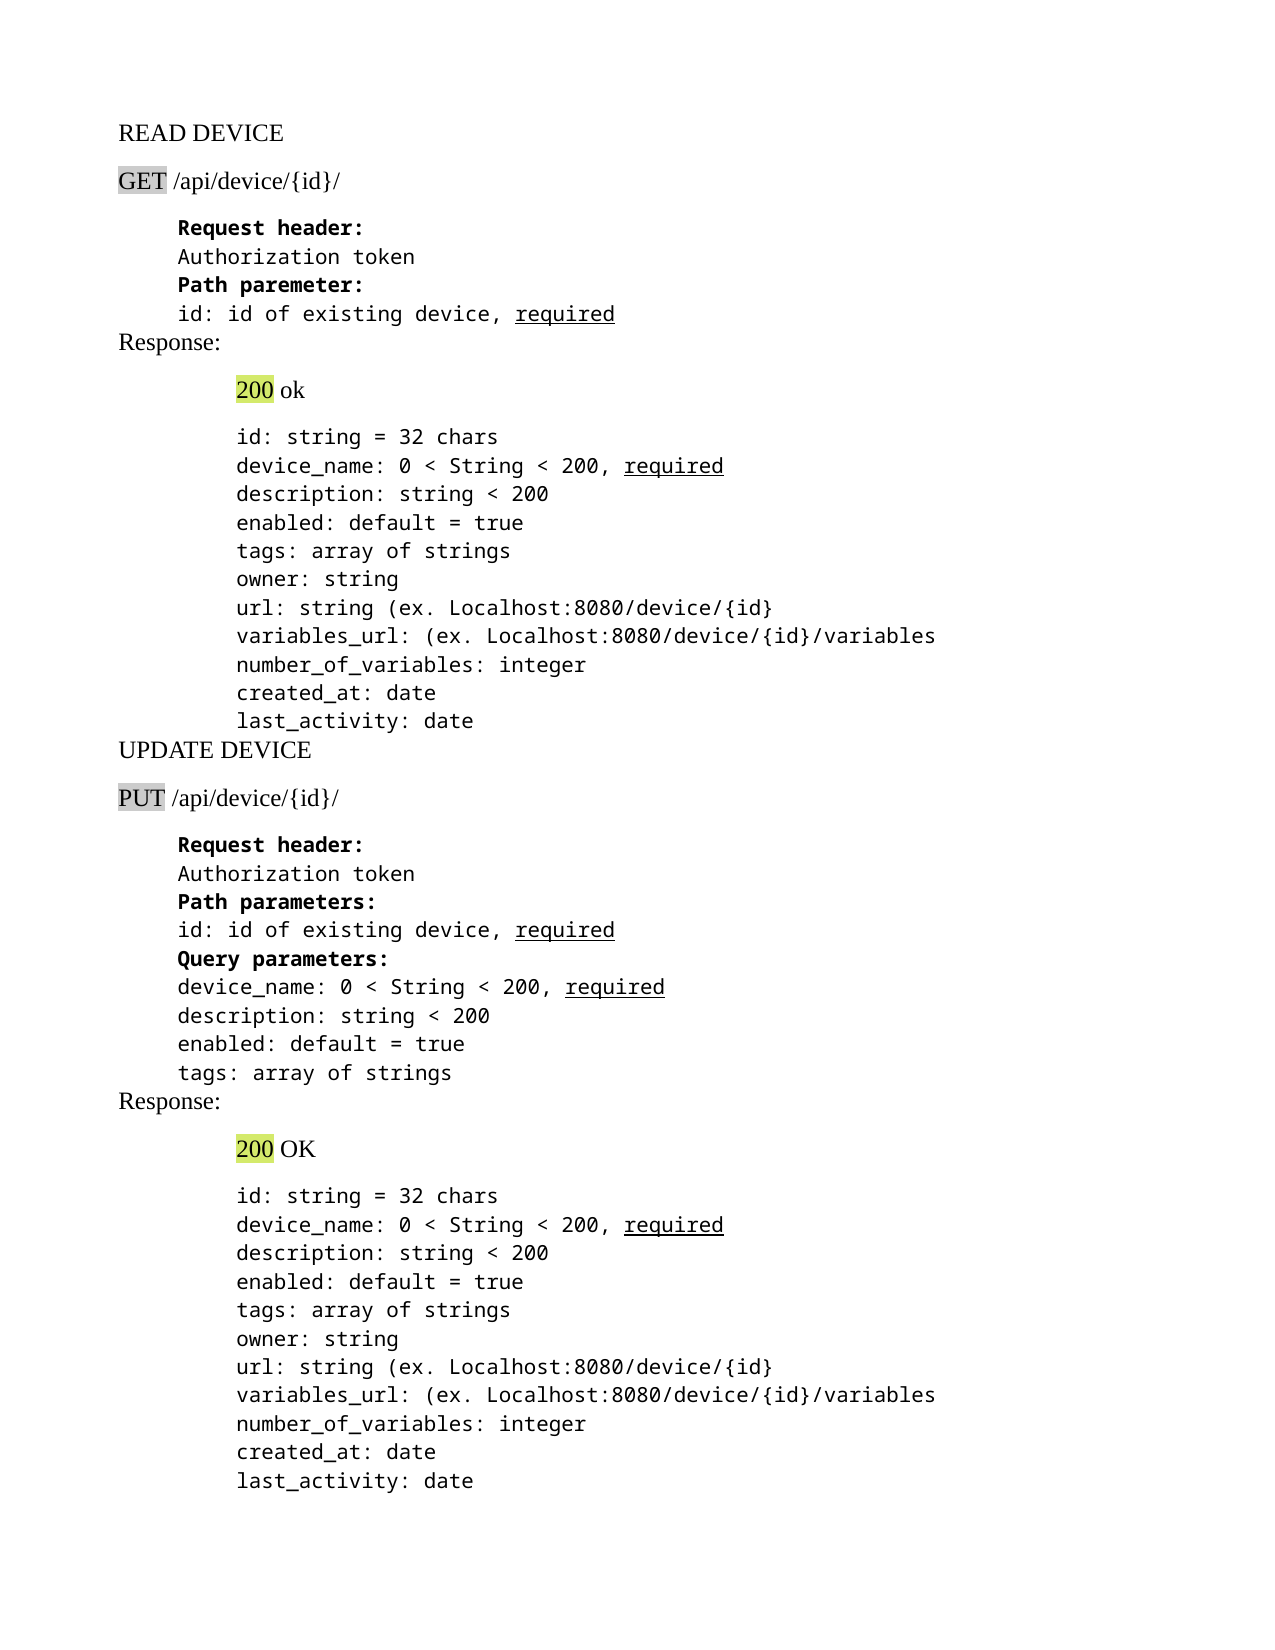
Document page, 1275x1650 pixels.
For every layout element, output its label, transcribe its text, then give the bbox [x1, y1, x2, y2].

text last_activity: date [236, 1466, 1157, 1494]
text Response: [118, 327, 1157, 356]
text id: string = 32 chars [236, 1181, 1157, 1210]
text Response: [118, 1086, 1157, 1115]
text enabled: default = true [177, 1029, 1157, 1058]
text created_at: date [236, 1437, 1157, 1466]
text 200 OK [236, 1134, 1157, 1163]
text id: string = 32 chars [236, 422, 1157, 451]
text owner: string [236, 564, 1157, 593]
text Query parameters: [177, 944, 1157, 972]
text Request header: [177, 830, 1157, 859]
text Authorization token [177, 859, 1157, 887]
text url: string (ex. Localhost:8080/device/{id} [236, 593, 1157, 621]
text last_activity: date [236, 707, 1157, 735]
text created_at: date [236, 678, 1157, 707]
text tags: array of strings [236, 536, 1157, 564]
text description: string < 200 [177, 1001, 1157, 1029]
text variables_url: (ex. Localhost:8080/device/{id}/variables [236, 621, 1157, 650]
text url: string (ex. Localhost:8080/device/{id} [236, 1352, 1157, 1381]
text owner: string [236, 1324, 1157, 1352]
text PUT /api/device/{id}/ [118, 783, 1157, 811]
text device_name: 0 < String < 200, required [236, 1210, 1157, 1238]
text UPDATE DEVICE [118, 735, 1157, 764]
text Path paremeter: [177, 270, 1157, 299]
text 200 ok [236, 375, 1157, 403]
text enabled: default = true [236, 1267, 1157, 1295]
text device_name: 0 < String < 200, required [177, 972, 1157, 1001]
text number_of_variables: integer [236, 1409, 1157, 1437]
text Authorization token [177, 242, 1157, 270]
text enabled: default = true [236, 508, 1157, 536]
text number_of_variables: integer [236, 650, 1157, 678]
text id: id of existing device, required [177, 916, 1157, 944]
text GET /api/device/{id}/ [118, 166, 1157, 194]
text READ DEVICE [118, 118, 1157, 147]
text id: id of existing device, required [177, 299, 1157, 327]
text variables_url: (ex. Localhost:8080/device/{id}/variables [236, 1381, 1157, 1409]
text tags: array of strings [236, 1295, 1157, 1324]
text description: string < 200 [236, 479, 1157, 508]
text Request header: [177, 213, 1157, 242]
text device_name: 0 < String < 200, required [236, 451, 1157, 479]
text Path parameters: [177, 887, 1157, 916]
text description: string < 200 [236, 1238, 1157, 1267]
text tags: array of strings [177, 1058, 1157, 1086]
